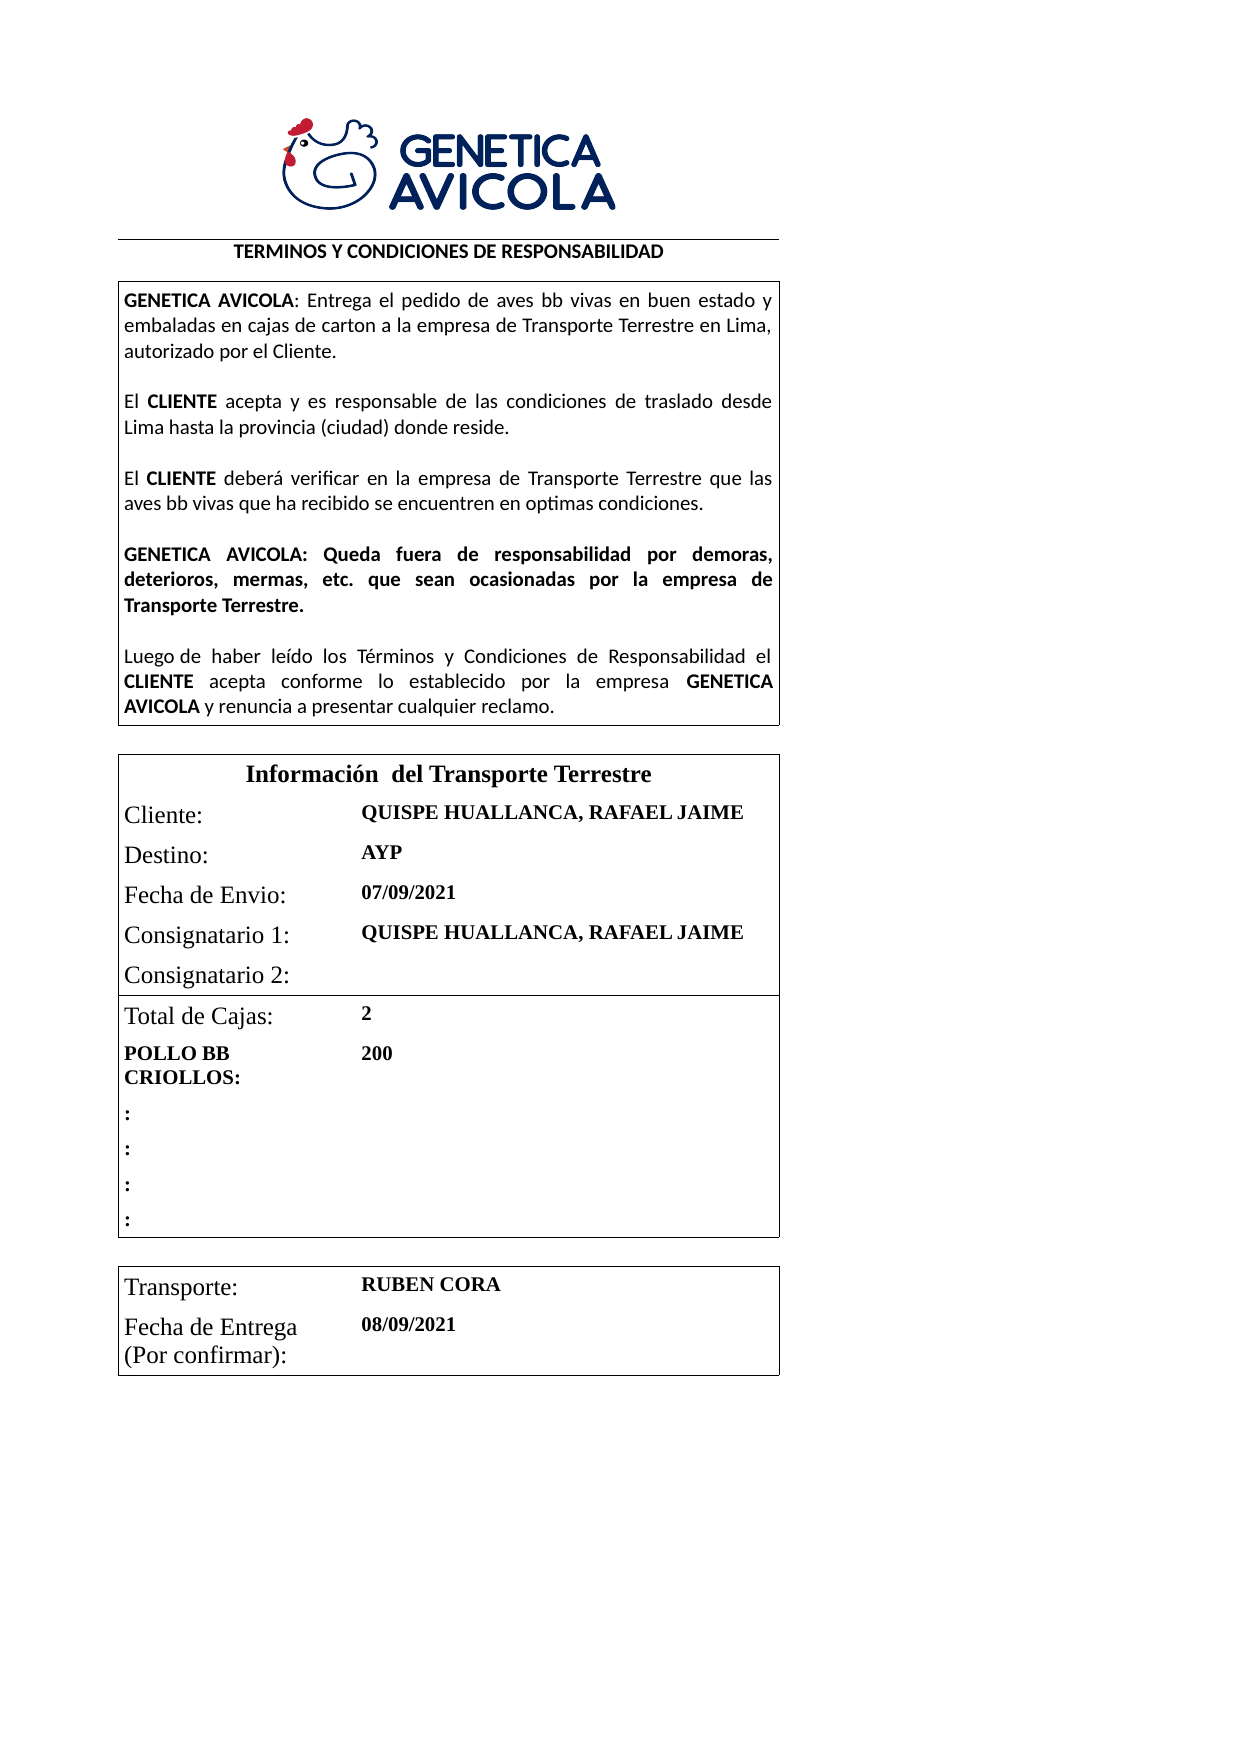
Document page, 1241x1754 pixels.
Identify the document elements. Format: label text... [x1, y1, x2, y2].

table_cell 200 [356, 1035, 779, 1095]
picture [282, 118, 616, 210]
table_cell [356, 1095, 779, 1130]
table_cell 2 [356, 996, 779, 1035]
table_cell [356, 1238, 779, 1266]
table_cell Consignatario 1: [119, 915, 356, 955]
table_cell Fecha de Envio: [119, 874, 356, 914]
table_cell 07/09/2021 [356, 874, 779, 914]
table_cell [356, 955, 779, 995]
table_cell Transporte: [119, 1267, 356, 1306]
table_cell [356, 1166, 779, 1201]
table_cell : [119, 1201, 356, 1237]
table_cell [356, 1201, 779, 1237]
table_cell Destino: [119, 834, 356, 874]
table_cell [356, 1130, 779, 1166]
table_header Información del Transporte Terrestre [119, 755, 779, 794]
table_cell QUISPE HUALLANCA, RAFAEL JAIME [356, 794, 779, 834]
table_cell 08/09/2021 [356, 1306, 779, 1375]
table_cell QUISPE HUALLANCA, RAFAEL JAIME [356, 915, 779, 955]
table_cell : [119, 1166, 356, 1201]
table_cell [118, 1238, 356, 1266]
table_cell Total de Cajas: [119, 996, 356, 1035]
table_header TERMINOS Y CONDICIONES DE RESPONSABILIDAD [118, 240, 779, 281]
table_cell Fecha de Entrega (Por confirmar): [119, 1306, 356, 1375]
table_cell : [119, 1095, 356, 1130]
table_cell GENETICA AVICOLA: Entrega el pedido de aves bb vivas en buen estado y embaladas en cajas de carton a la empresa de Transporte Terrestre en Lima, autorizado por el Cliente. El CLIENTE acepta y es responsable de las condiciones de traslado desde Lima hasta la provincia (ciudad) donde reside. El CLIENTE deberá verificar en la empresa de Transporte Terrestre que las aves bb vivas que ha recibido se encuentren en optimas condiciones. GENETICA AVICOLA: Queda fuera de responsabilidad por demoras, deterioros, mermas, etc. que sean ocasionadas por la empresa de Transporte Terrestre. Luego de haber leído los Términos y Condiciones de Responsabilidad el CLIENTE acepta conforme lo establecido por la empresa GENETICA AVICOLA y renuncia a presentar cualquier reclamo. [119, 282, 779, 725]
table_cell RUBEN CORA [356, 1267, 779, 1306]
table_cell AYP [356, 834, 779, 874]
table_cell : [119, 1130, 356, 1166]
table_cell POLLO BB CRIOLLOS: [119, 1035, 356, 1095]
table_cell Cliente: [119, 794, 356, 834]
table_cell Consignatario 2: [119, 955, 356, 995]
